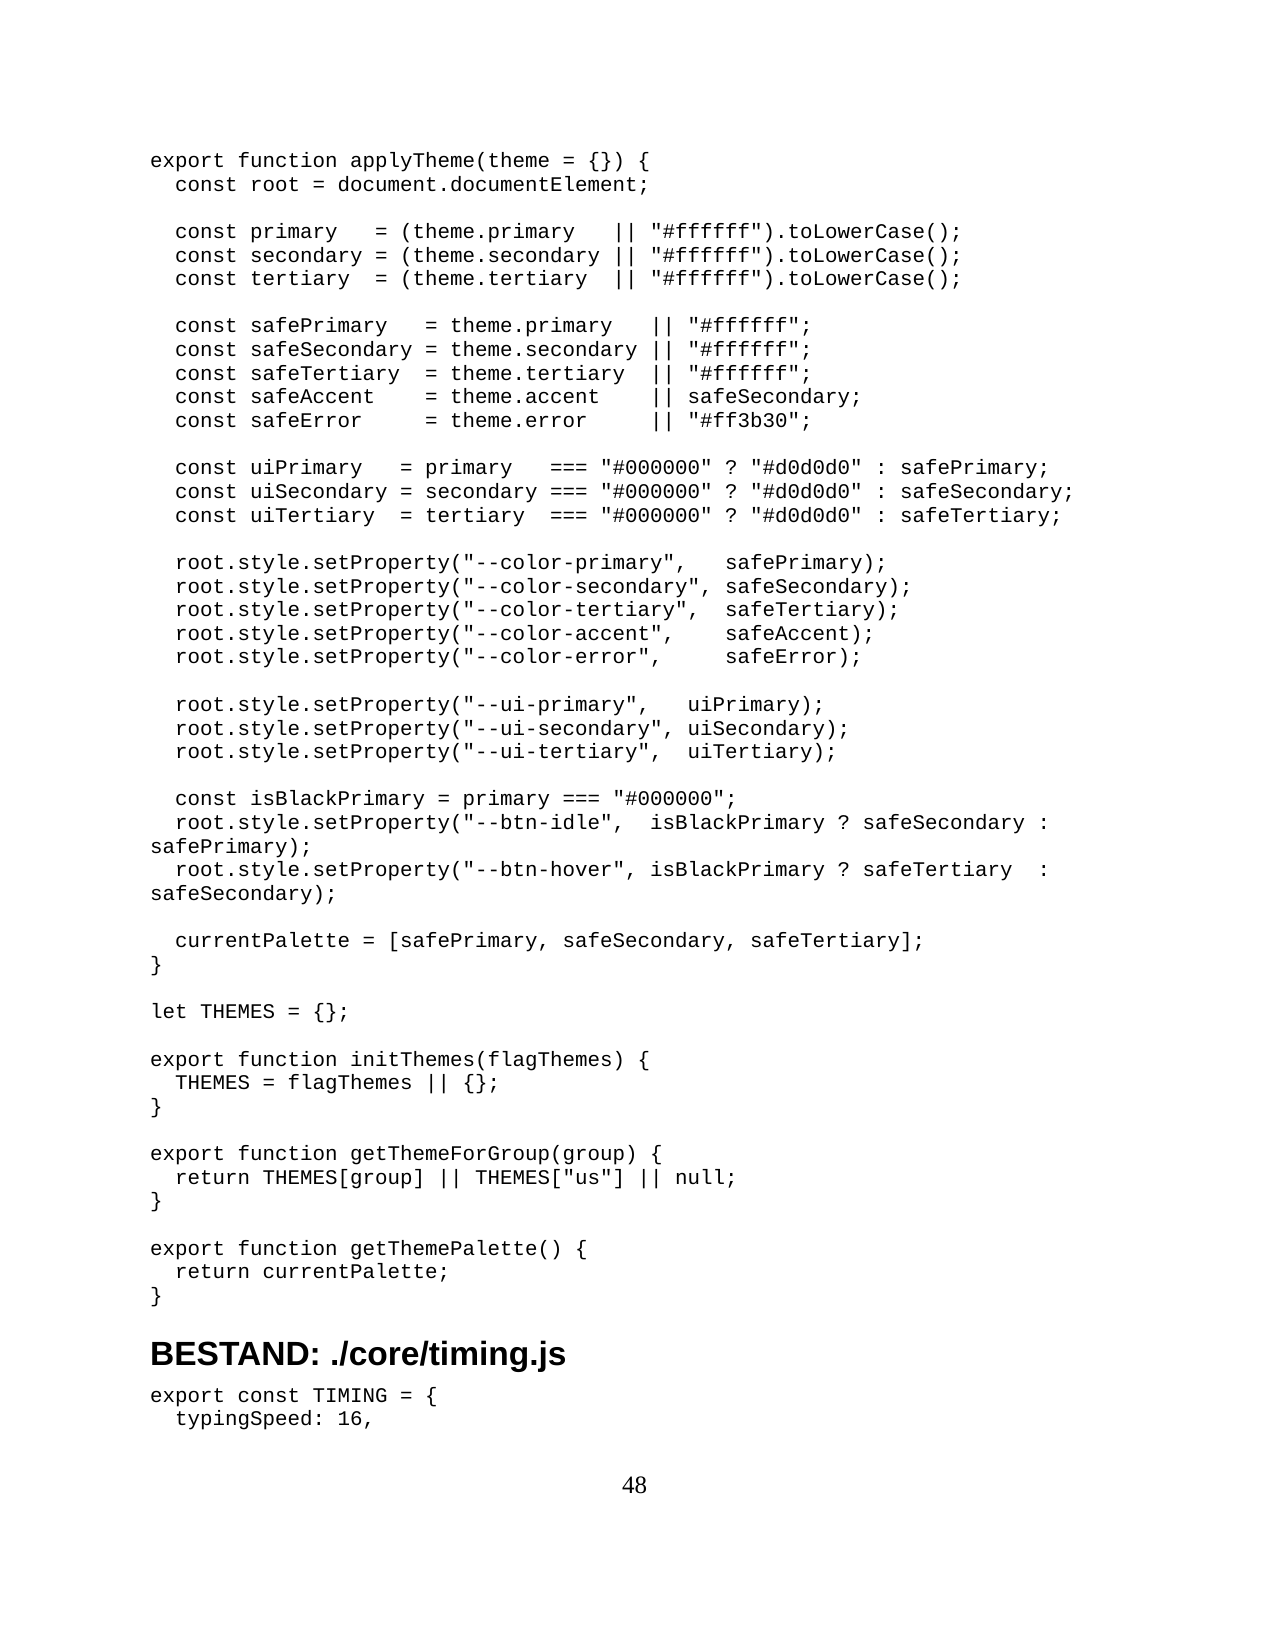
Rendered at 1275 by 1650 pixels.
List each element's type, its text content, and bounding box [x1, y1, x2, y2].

text root.style.setProperty("--btn-idle", isBlackPrimary ? safeSecondary : safePrimary); [150, 812, 1125, 859]
text export function applyTheme(theme = {}) { [150, 150, 1125, 174]
text root.style.setProperty("--ui-secondary", uiSecondary); [150, 717, 1125, 741]
subtitle BESTAND: ./core/timing.js [150, 1334, 1125, 1372]
text export function getThemeForGroup(group) { [150, 1143, 1125, 1167]
text const isBlackPrimary = primary === "#000000"; [150, 788, 1125, 812]
text export function initThemes(flagThemes) { [150, 1048, 1125, 1072]
text const tertiary = (theme.tertiary || "#ffffff").toLowerCase(); [150, 268, 1125, 292]
text root.style.setProperty("--btn-hover", isBlackPrimary ? safeTertiary : safeSecondary); [150, 859, 1125, 907]
text root.style.setProperty("--ui-tertiary", uiTertiary); [150, 741, 1125, 765]
text currentPalette = [safePrimary, safeSecondary, safeTertiary]; [150, 930, 1125, 954]
text } [150, 954, 1125, 978]
text const safeTertiary = theme.tertiary || "#ffffff"; [150, 363, 1125, 386]
text const uiPrimary = primary === "#000000" ? "#d0d0d0" : safePrimary; [150, 457, 1125, 481]
text root.style.setProperty("--color-accent", safeAccent); [150, 623, 1125, 647]
text const uiSecondary = secondary === "#000000" ? "#d0d0d0" : safeSecondary; [150, 481, 1125, 505]
text const secondary = (theme.secondary || "#ffffff").toLowerCase(); [150, 244, 1125, 268]
text typingSpeed: 16, [150, 1408, 1125, 1432]
text } [150, 1096, 1125, 1119]
text THEMES = flagThemes || {}; [150, 1072, 1125, 1096]
text root.style.setProperty("--color-tertiary", safeTertiary); [150, 599, 1125, 623]
text const safePrimary = theme.primary || "#ffffff"; [150, 316, 1125, 339]
text root.style.setProperty("--color-primary", safePrimary); [150, 552, 1125, 576]
text const safeSecondary = theme.secondary || "#ffffff"; [150, 339, 1125, 363]
text root.style.setProperty("--ui-primary", uiPrimary); [150, 694, 1125, 717]
text root.style.setProperty("--color-secondary", safeSecondary); [150, 576, 1125, 599]
text let THEMES = {}; [150, 1001, 1125, 1025]
text return THEMES[group] || THEMES["us"] || null; [150, 1167, 1125, 1190]
text const uiTertiary = tertiary === "#000000" ? "#d0d0d0" : safeTertiary; [150, 505, 1125, 528]
text } [150, 1285, 1125, 1309]
text return currentPalette; [150, 1261, 1125, 1285]
text export const TIMING = { [150, 1385, 1125, 1408]
text const root = document.documentElement; [150, 174, 1125, 197]
text root.style.setProperty("--color-error", safeError); [150, 647, 1125, 670]
text export function getThemePalette() { [150, 1238, 1125, 1261]
text } [150, 1190, 1125, 1214]
text const safeError = theme.error || "#ff3b30"; [150, 410, 1125, 434]
text const primary = (theme.primary || "#ffffff").toLowerCase(); [150, 221, 1125, 244]
text const safeAccent = theme.accent || safeSecondary; [150, 386, 1125, 410]
